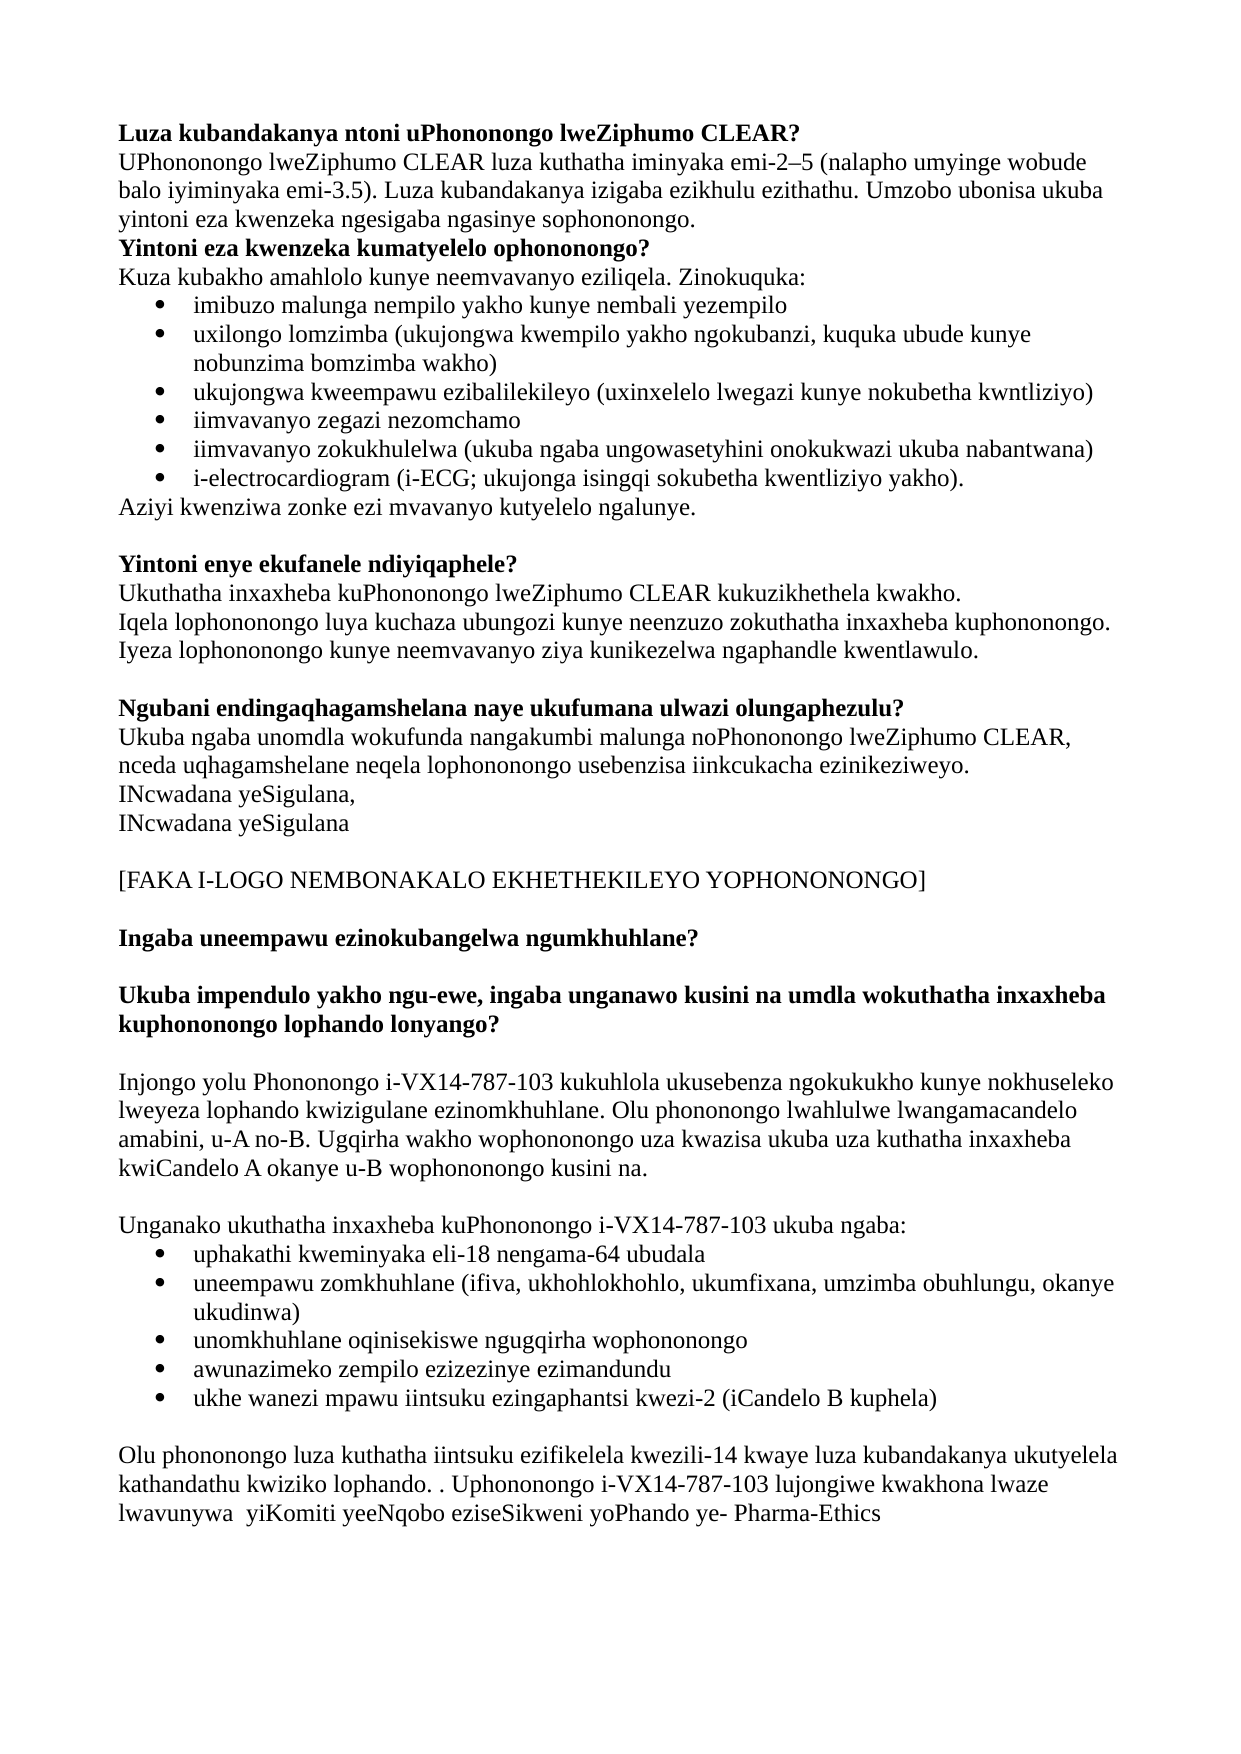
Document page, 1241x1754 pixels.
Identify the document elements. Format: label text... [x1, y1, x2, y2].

text Luza kubandakanya ntoni uPhononongo lweZiphumo CLEAR? [118, 118, 1122, 147]
list uxilongo lomzimba (ukujongwa kwempilo yakho ngokubanzi, kuquka ubude kunye nobunzima bomzimba wakho) [156, 319, 1122, 377]
list uphakathi kweminyaka eli-18 nengama-64 ubudala [156, 1239, 1122, 1268]
text Ngubani endingaqhagamshelana naye ukufumana ulwazi olungaphezulu? [118, 693, 1122, 722]
list awunazimeko zempilo ezizezinye ezimandundu [156, 1354, 1122, 1383]
list i-electrocardiogram (i-ECG; ukujonga isingqi sokubetha kwentliziyo yakho). [156, 463, 1122, 492]
list iimvavanyo zegazi nezomchamo [156, 406, 1122, 434]
text Ingaba uneempawu ezinokubangelwa ngumkhuhlane? [118, 923, 1122, 981]
text Kuza kubakho amahlolo kunye neemvavanyo eziliqela. Zinokuquka: [118, 262, 1122, 291]
text Iyeza lophononongo kunye neemvavanyo ziya kunikezelwa ngaphandle kwentlawulo. [118, 636, 1122, 664]
text Yintoni enye ekufanele ndiyiqaphele? [118, 549, 1122, 578]
text Iqela lophononongo luya kuchaza ubungozi kunye neenzuzo zokuthatha inxaxheba kuphononongo. [118, 607, 1122, 636]
list uneempawu zomkhuhlane (ifiva, ukhohlokhohlo, ukumfixana, umzimba obuhlungu, okanye ukudinwa) [156, 1268, 1122, 1326]
list unomkhuhlane oqinisekiswe ngugqirha wophononongo [156, 1326, 1122, 1354]
list imibuzo malunga nempilo yakho kunye nembali yezempilo [156, 291, 1122, 319]
list iimvavanyo zokukhulelwa (ukuba ngaba ungowasetyhini onokukwazi ukuba nabantwana) [156, 434, 1122, 463]
text INcwadana yeSigulana, Version 1.0, 26 October 2016 [V01 USA] [118, 779, 1122, 808]
text UPhononongo lweZiphumo CLEAR luza kuthatha iminyaka emi-2–5 (nalapho umyinge wobude balo iyiminyaka emi-3.5). Luza kubandakanya izigaba ezikhulu ezithathu. Umzobo ubonisa ukuba yintoni eza kwenzeka ngesigaba ngasinye sophononongo. [118, 147, 1122, 233]
text Yintoni eza kwenzeka kumatyelelo ophononongo? [118, 233, 1122, 262]
text Ukuthatha inxaxheba kuPhononongo lweZiphumo CLEAR kukuzikhethela kwakho. [118, 578, 1122, 607]
text Aziyi kwenziwa zonke ezi mvavanyo kutyelelo ngalunye. [118, 492, 1122, 521]
text Ukuba ngaba unomdla wokufunda nangakumbi malunga noPhononongo lweZiphumo CLEAR, nceda uqhagamshelane neqela lophononongo usebenzisa iinkcukacha ezinikeziweyo. [118, 722, 1122, 779]
text Injongo yolu Phononongo i-VX14-787-103 kukuhlola ukusebenza ngokukukho kunye nokhuseleko lweyeza lophando kwizigulane ezinomkhuhlane. Olu phononongo lwahlulwe lwangamacandelo amabini, u-A no-B. Ugqirha wakho wophononongo uza kwazisa ukuba uza kuthatha inxaxheba kwiCandelo A okanye u-B wophononongo kusini na. [118, 1067, 1122, 1182]
text INcwadana yeSigulana [118, 808, 1122, 837]
text [FAKA I-LOGO NEMBONAKALO EKHETHEKILEYO YOPHONONONGO] [118, 866, 1122, 894]
text Ukuba impendulo yakho ngu-ewe, ingaba unganawo kusini na umdla wokuthatha inxaxheba kuphononongo lophando lonyango? [118, 981, 1122, 1038]
text Unganako ukuthatha inxaxheba kuPhononongo i-VX14-787-103 ukuba ngaba: [118, 1211, 1122, 1239]
text Olu phononongo luza kuthatha iintsuku ezifikelela kwezili-14 kwaye luza kubandakanya ukutyelela kathandathu kwiziko lophando. . Uphononongo i-VX14-787-103 lujongiwe kwakhona lwaze lwavunywa yiKomiti yeeNqobo eziseSikweni yoPhando ye- Pharma-Ethics [118, 1441, 1122, 1527]
list ukhe wanezi mpawu iintsuku ezingaphantsi kwezi-2 (iCandelo B kuphela) [156, 1383, 1122, 1412]
list ukujongwa kweempawu ezibalilekileyo (uxinxelelo lwegazi kunye nokubetha kwntliziyo) [156, 377, 1122, 406]
